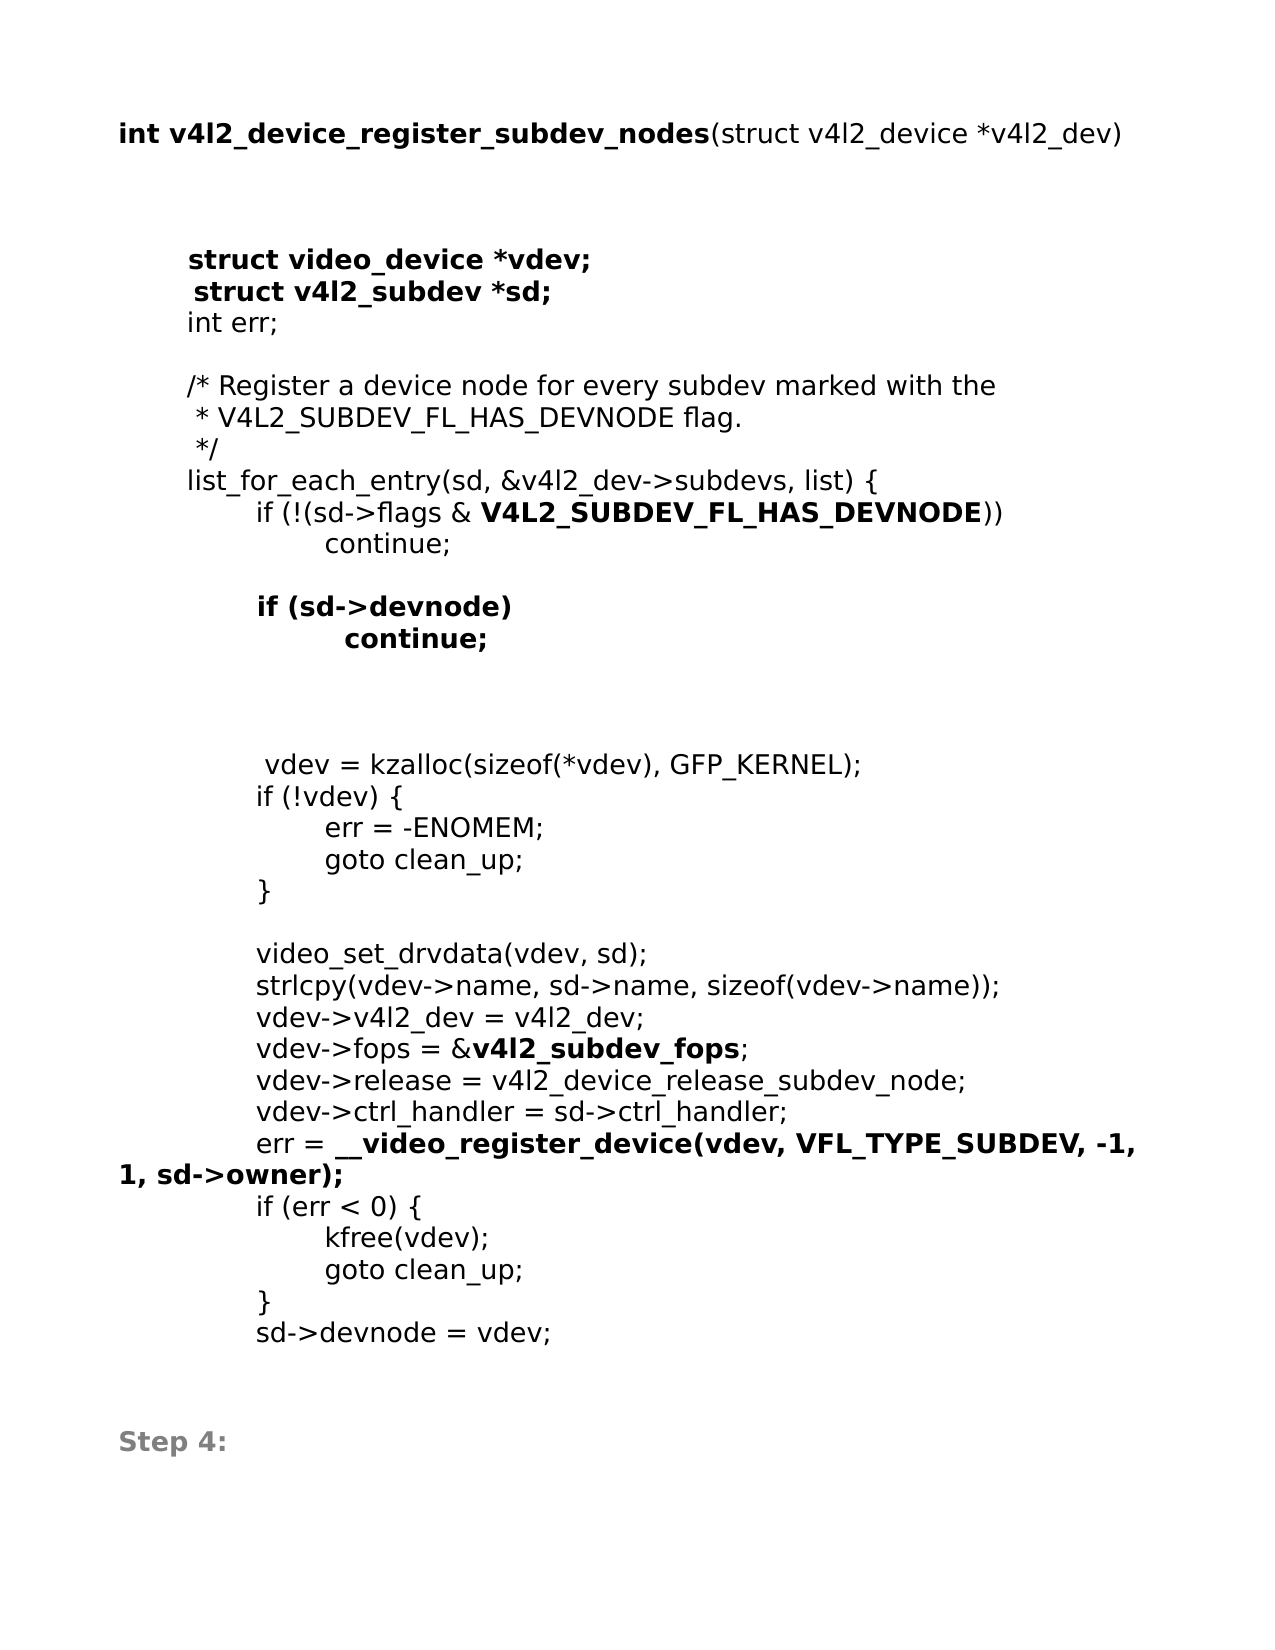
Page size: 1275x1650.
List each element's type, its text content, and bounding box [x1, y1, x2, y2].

text } [118, 1286, 1157, 1317]
text goto clean_up; [118, 1254, 1157, 1286]
text err = -ENOMEM; [118, 812, 1157, 844]
text video_set_drvdata(vdev, sd); [118, 939, 1157, 970]
text vdev->release = v4l2_device_release_subdev_node; [118, 1065, 1157, 1097]
text * V4L2_SUBDEV_FL_HAS_DEVNODE flag. [118, 402, 1157, 434]
text strlcpy(vdev->name, sd->name, sizeof(vdev->name)); [118, 970, 1157, 1002]
text int err; [118, 307, 1157, 339]
text int v4l2_device_register_subdev_nodes(struct v4l2_device *v4l2_dev) [118, 118, 1157, 150]
text continue; [118, 623, 1157, 655]
text err = __video_register_device(vdev, VFL_TYPE_SUBDEV, -1, 1, sd->owner); [118, 1128, 1157, 1191]
text if (sd->devnode) [118, 592, 1157, 623]
text vdev->v4l2_dev = v4l2_dev; [118, 1002, 1157, 1033]
text vdev->fops = &v4l2_subdev_fops; [118, 1033, 1157, 1065]
text kfree(vdev); [118, 1223, 1157, 1254]
text /* Register a device node for every subdev marked with the [118, 371, 1157, 402]
text if (!(sd->flags & V4L2_SUBDEV_FL_HAS_DEVNODE)) [118, 497, 1157, 528]
text if (!vdev) { [118, 781, 1157, 812]
text } [118, 876, 1157, 907]
text struct video_device *vdev; [118, 244, 1157, 276]
text struct v4l2_subdev *sd; [118, 276, 1157, 307]
text vdev = kzalloc(sizeof(*vdev), GFP_KERNEL); [118, 749, 1157, 781]
text goto clean_up; [118, 844, 1157, 876]
text list_for_each_entry(sd, &v4l2_dev->subdevs, list) { [118, 465, 1157, 497]
text vdev->ctrl_handler = sd->ctrl_handler; [118, 1097, 1157, 1128]
subtitle Step 4: [118, 1427, 1157, 1458]
text */ [118, 434, 1157, 465]
text continue; [118, 528, 1157, 560]
text sd->devnode = vdev; [118, 1317, 1157, 1349]
text if (err < 0) { [118, 1191, 1157, 1223]
